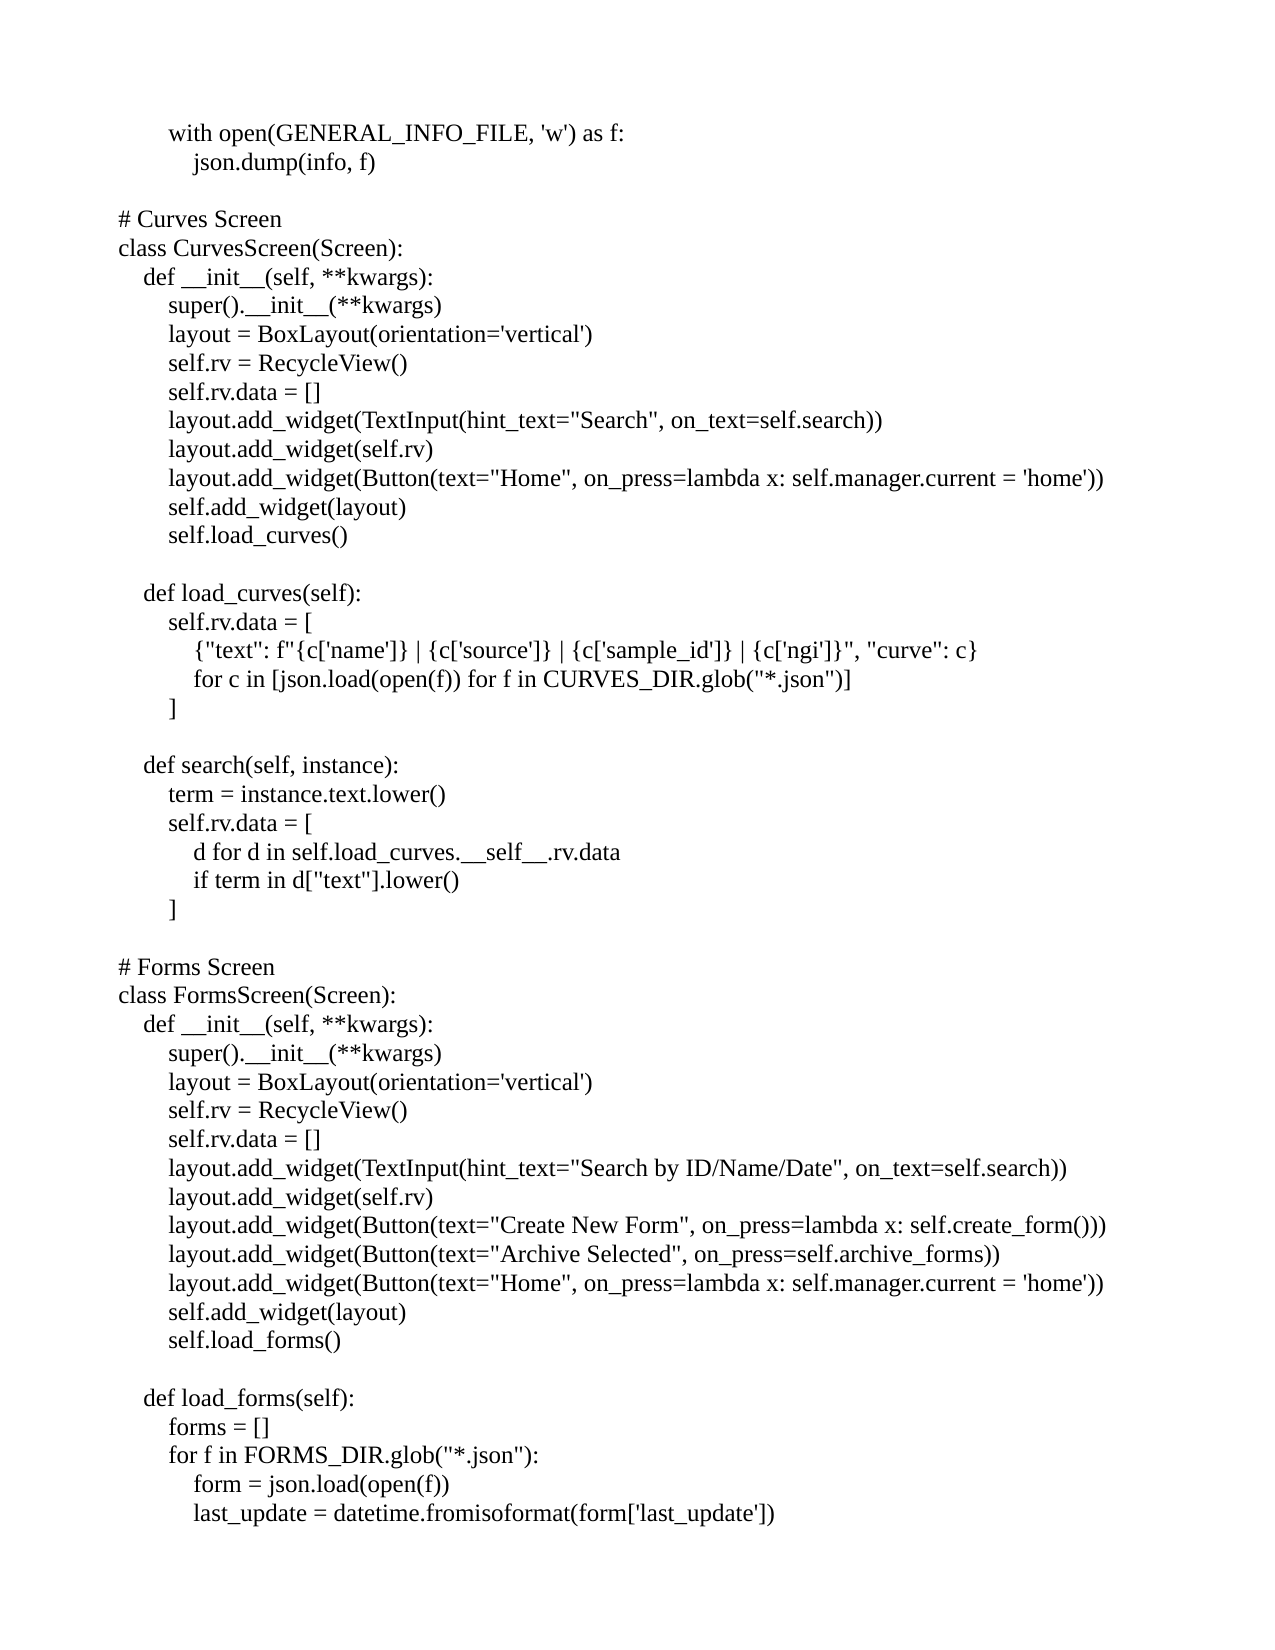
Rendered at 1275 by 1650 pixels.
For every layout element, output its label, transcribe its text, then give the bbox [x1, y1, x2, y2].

text layout.add_widget(self.rv) [118, 434, 1157, 463]
text layout.add_widget(Button(text="Archive Selected", on_press=self.archive_forms)) [118, 1239, 1157, 1268]
text self.add_widget(layout) [118, 492, 1157, 521]
text layout.add_widget(Button(text="Create New Form", on_press=lambda x: self.create_form())) [118, 1211, 1157, 1239]
text self.load_curves() [118, 521, 1157, 549]
text class CurvesScreen(Screen): [118, 233, 1157, 262]
text layout.add_widget(TextInput(hint_text="Search", on_text=self.search)) [118, 406, 1157, 434]
text layout.add_widget(TextInput(hint_text="Search by ID/Name/Date", on_text=self.search)) [118, 1153, 1157, 1182]
text with open(GENERAL_INFO_FILE, 'w') as f: [118, 118, 1157, 147]
text super().__init__(**kwargs) [118, 291, 1157, 319]
text class FormsScreen(Screen): [118, 981, 1157, 1009]
text def load_forms(self): [118, 1383, 1157, 1412]
text json.dump(info, f) [118, 147, 1157, 176]
text def __init__(self, **kwargs): [118, 1009, 1157, 1038]
text ] [118, 894, 1157, 923]
text layout.add_widget(Button(text="Home", on_press=lambda x: self.manager.current = 'home')) [118, 463, 1157, 492]
text d for d in self.load_curves.__self__.rv.data [118, 837, 1157, 866]
text # Curves Screen [118, 204, 1157, 233]
text ] [118, 693, 1157, 722]
text forms = [] [118, 1412, 1157, 1441]
text def search(self, instance): [118, 751, 1157, 779]
text for c in [json.load(open(f)) for f in CURVES_DIR.glob("*.json")] [118, 664, 1157, 693]
text for f in FORMS_DIR.glob("*.json"): [118, 1441, 1157, 1469]
text term = instance.text.lower() [118, 779, 1157, 808]
text self.rv = RecycleView() [118, 1096, 1157, 1124]
text last_update = datetime.fromisoformat(form['last_update']) [118, 1498, 1157, 1527]
text super().__init__(**kwargs) [118, 1038, 1157, 1067]
text # Forms Screen [118, 952, 1157, 981]
text def __init__(self, **kwargs): [118, 262, 1157, 291]
text self.rv.data = [] [118, 1124, 1157, 1153]
text self.load_forms() [118, 1326, 1157, 1354]
text layout = BoxLayout(orientation='vertical') [118, 1067, 1157, 1096]
text form = json.load(open(f)) [118, 1469, 1157, 1498]
text self.add_widget(layout) [118, 1297, 1157, 1326]
text layout.add_widget(self.rv) [118, 1182, 1157, 1211]
text self.rv = RecycleView() [118, 348, 1157, 377]
text if term in d["text"].lower() [118, 866, 1157, 894]
text layout = BoxLayout(orientation='vertical') [118, 319, 1157, 348]
text {"text": f"{c['name']} | {c['source']} | {c['sample_id']} | {c['ngi']}", "curve": c} [118, 636, 1157, 664]
text layout.add_widget(Button(text="Home", on_press=lambda x: self.manager.current = 'home')) [118, 1268, 1157, 1297]
text def load_curves(self): [118, 578, 1157, 607]
text self.rv.data = [] [118, 377, 1157, 406]
text self.rv.data = [ [118, 808, 1157, 837]
text self.rv.data = [ [118, 607, 1157, 636]
